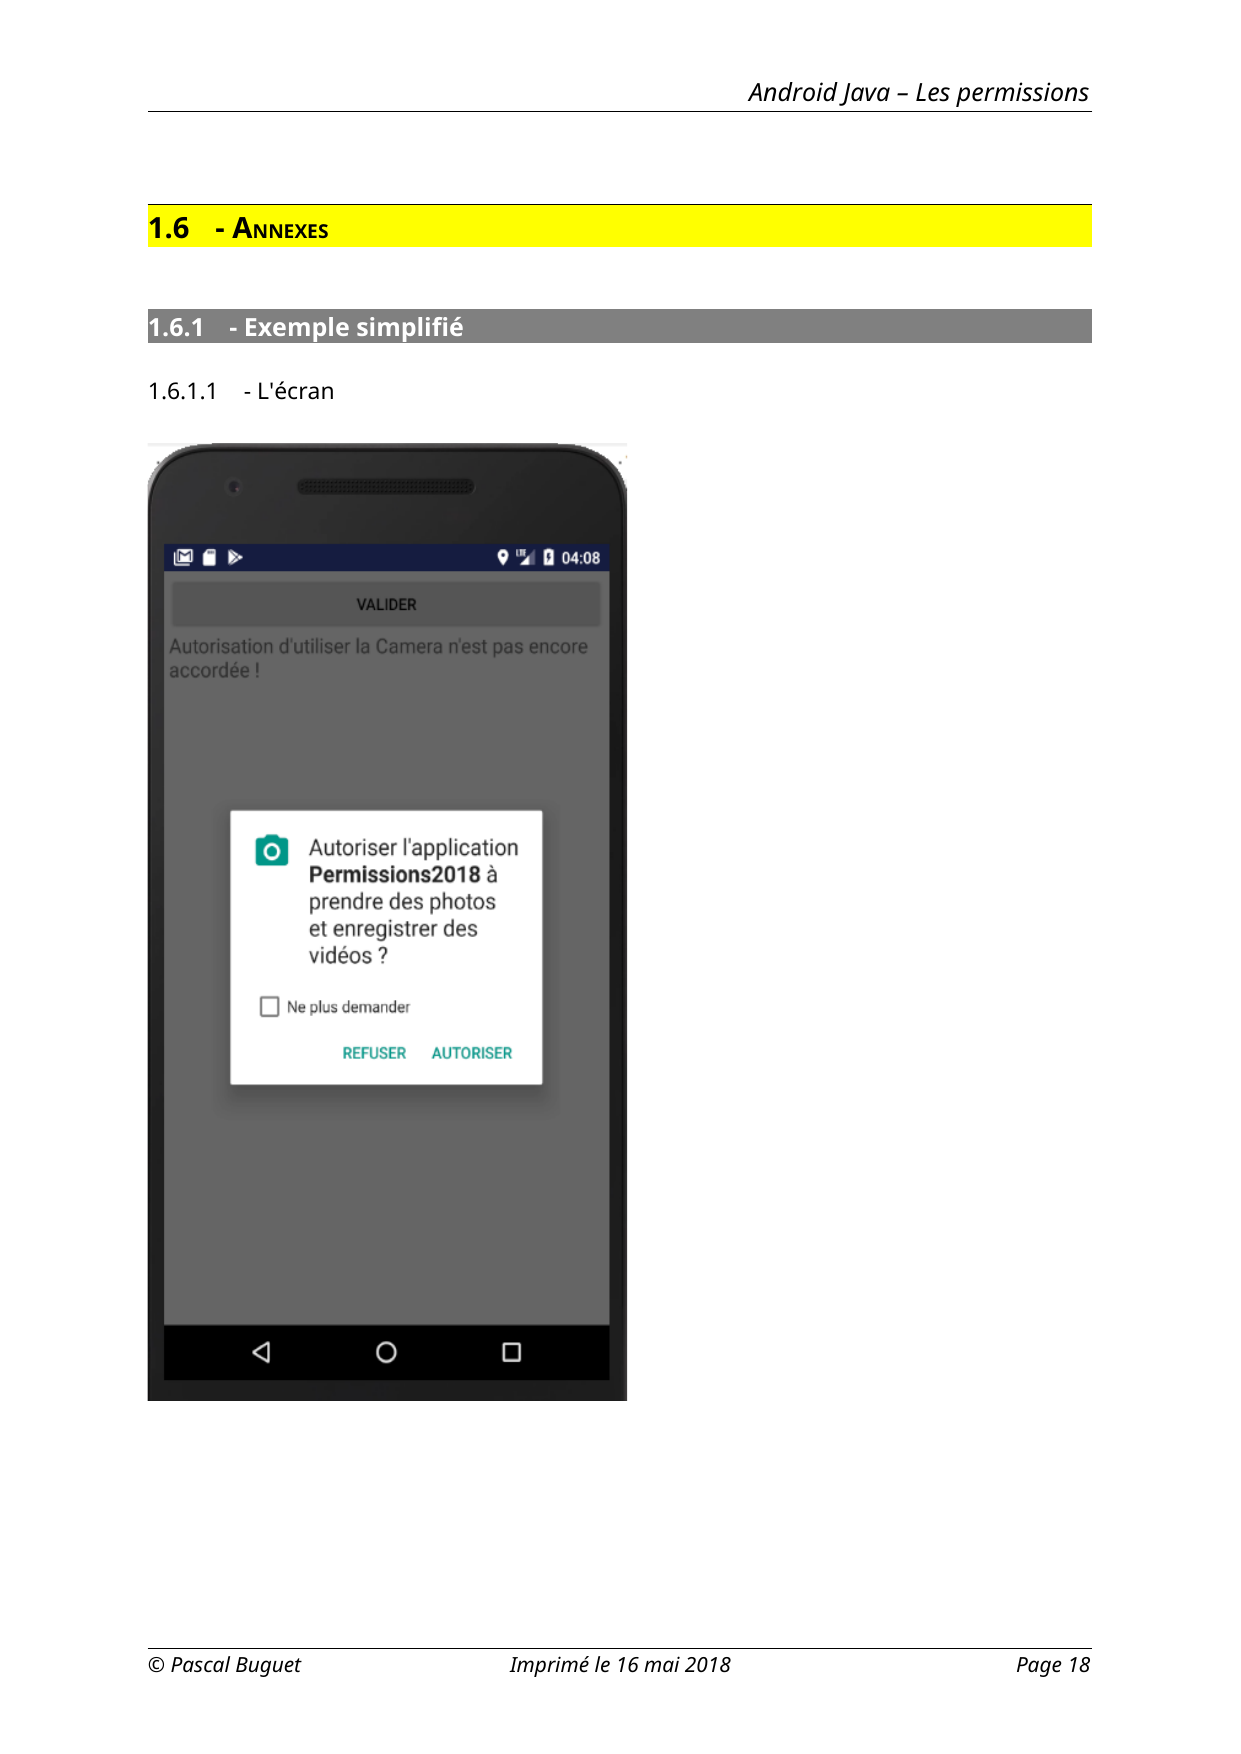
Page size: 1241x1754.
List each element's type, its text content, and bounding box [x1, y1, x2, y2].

subtitle - L'écran [148, 374, 1092, 406]
subtitle - Annexes [148, 205, 1092, 247]
subtitle - Exemple simplifié [148, 309, 1092, 343]
picture [147, 443, 628, 1401]
